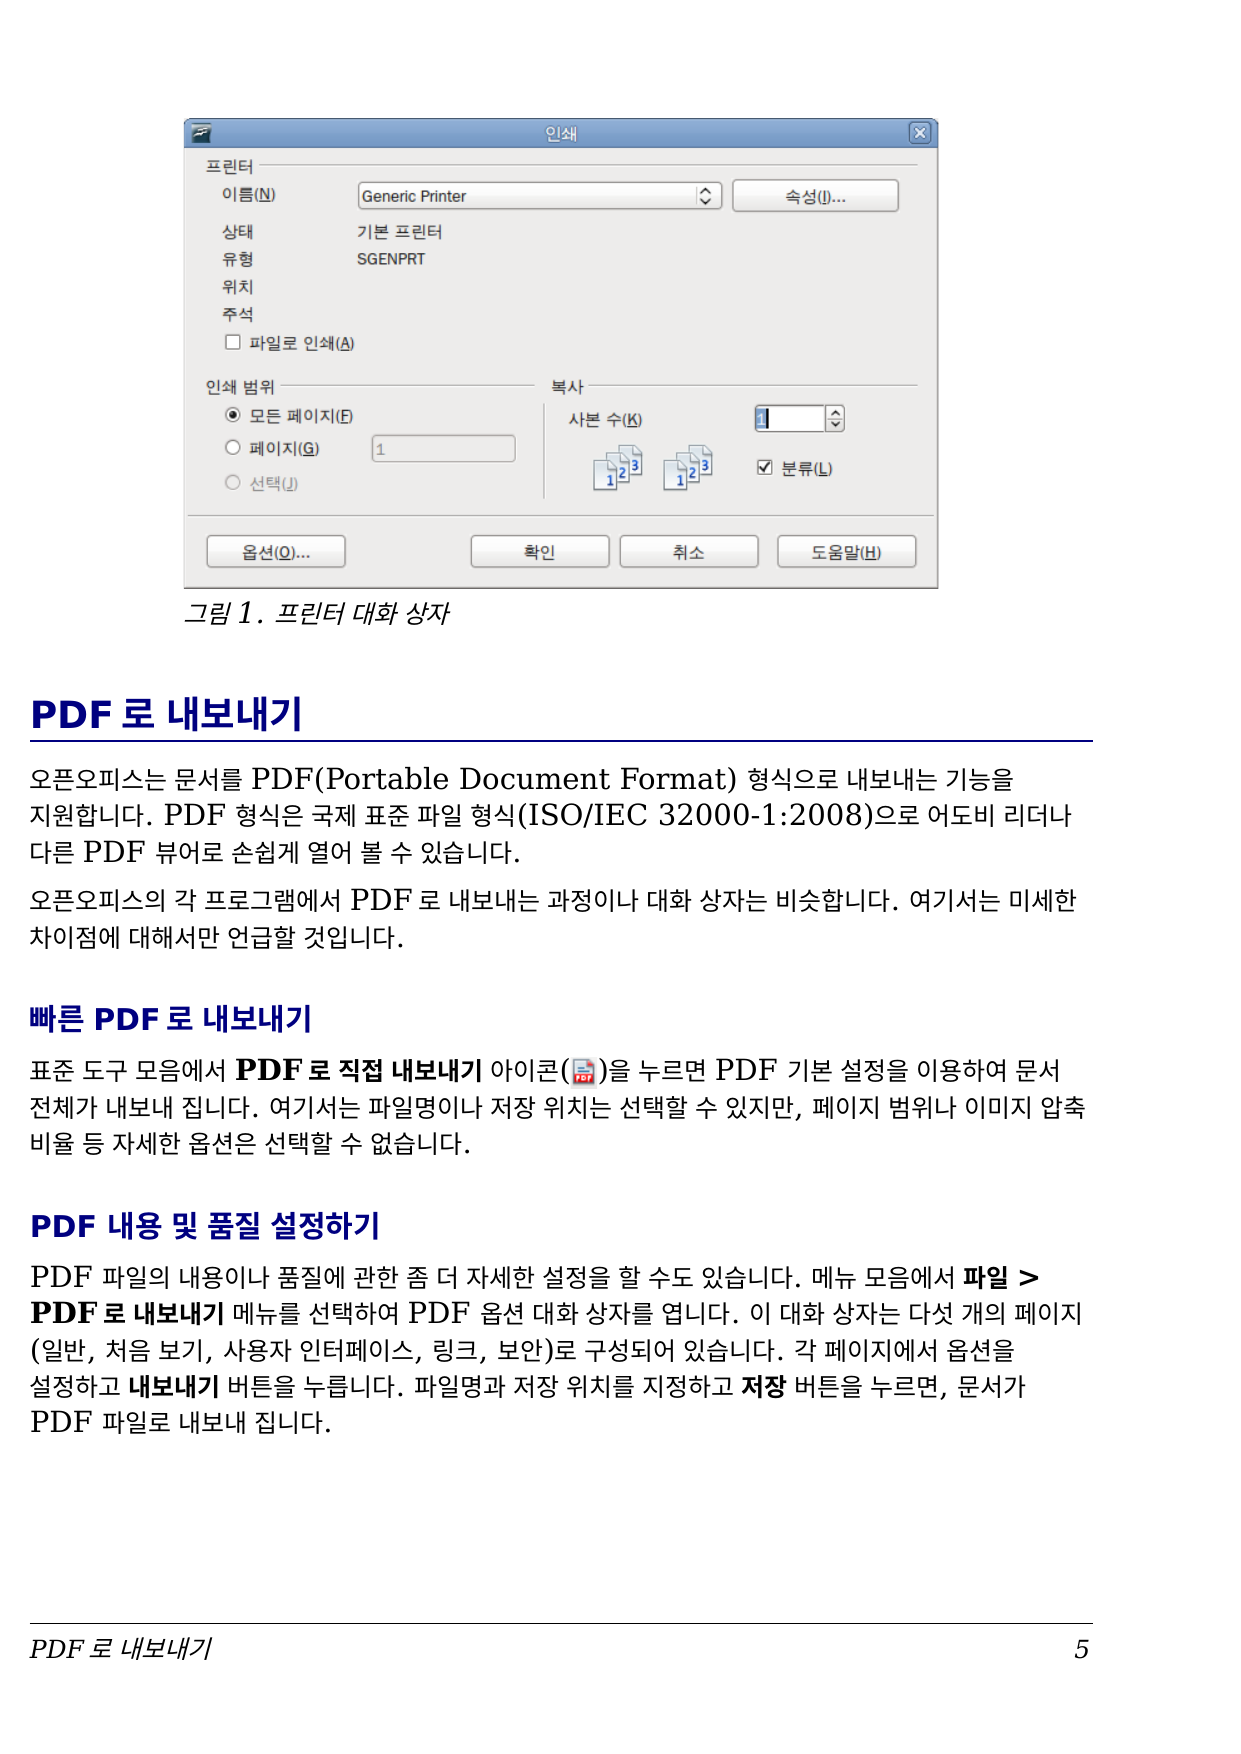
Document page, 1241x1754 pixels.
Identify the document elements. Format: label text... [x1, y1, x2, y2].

text 표준 도구 모음에서 PDF로 직접 내보내기 아이콘()을 누르면 PDF 기본 설정을 이용하여 문서 전체가 내보내 집니다. 여기서는 파일명이나 저장 위치는 선택할 수 있지만, 페이지 범위나 이미지 압축 비율 등 자세한 옵션은 선택할 수 없습니다. [29, 1052, 1093, 1161]
text 오픈오피스는 문서를 PDF(Portable Document Format) 형식으로 내보내는 기능을 지원합니다. PDF 형식은 국제 표준 파일 형식(ISO/IEC 32000-1:2008)으로 어도비 리더나 다른 PDF 뷰어로 손쉽게 열어 볼 수 있습니다. [29, 761, 1093, 869]
text 오픈오피스의 각 프로그램에서 PDF로 내보내는 과정이나 대화 상자는 비슷합니다. 여기서는 미세한 차이점에 대해서만 언급할 것입니다. [29, 882, 1093, 954]
subtitle PDF로 내보내기 [29, 685, 1093, 742]
picture [183, 118, 939, 589]
picture [570, 1057, 598, 1089]
text PDF 파일의 내용이나 품질에 관한 좀 더 자세한 설정을 할 수도 있습니다. 메뉴 모음에서 파일 > PDF로 내보내기 메뉴를 선택하여 PDF 옵션 대화 상자를 엽니다. 이 대화 상자는 다섯 개의 페이지(일반, 처음 보기, 사용자 인터페이스, 링크, 보안)로 구성되어 있습니다. 각 페이지에서 옵션을 설정하고 내보내기 버튼을 누릅니다. 파일명과 저장 위치를 지정하고 저장 버튼을 누르면, 문서가 PDF 파일로 내보내 집니다. [29, 1258, 1093, 1440]
subtitle PDF 내용 및 품질 설정하기 [29, 1202, 1093, 1246]
subtitle 빠른 PDF로 내보내기 [29, 996, 1093, 1039]
text 그림 1. 프린터 대화 상자 [184, 595, 938, 631]
